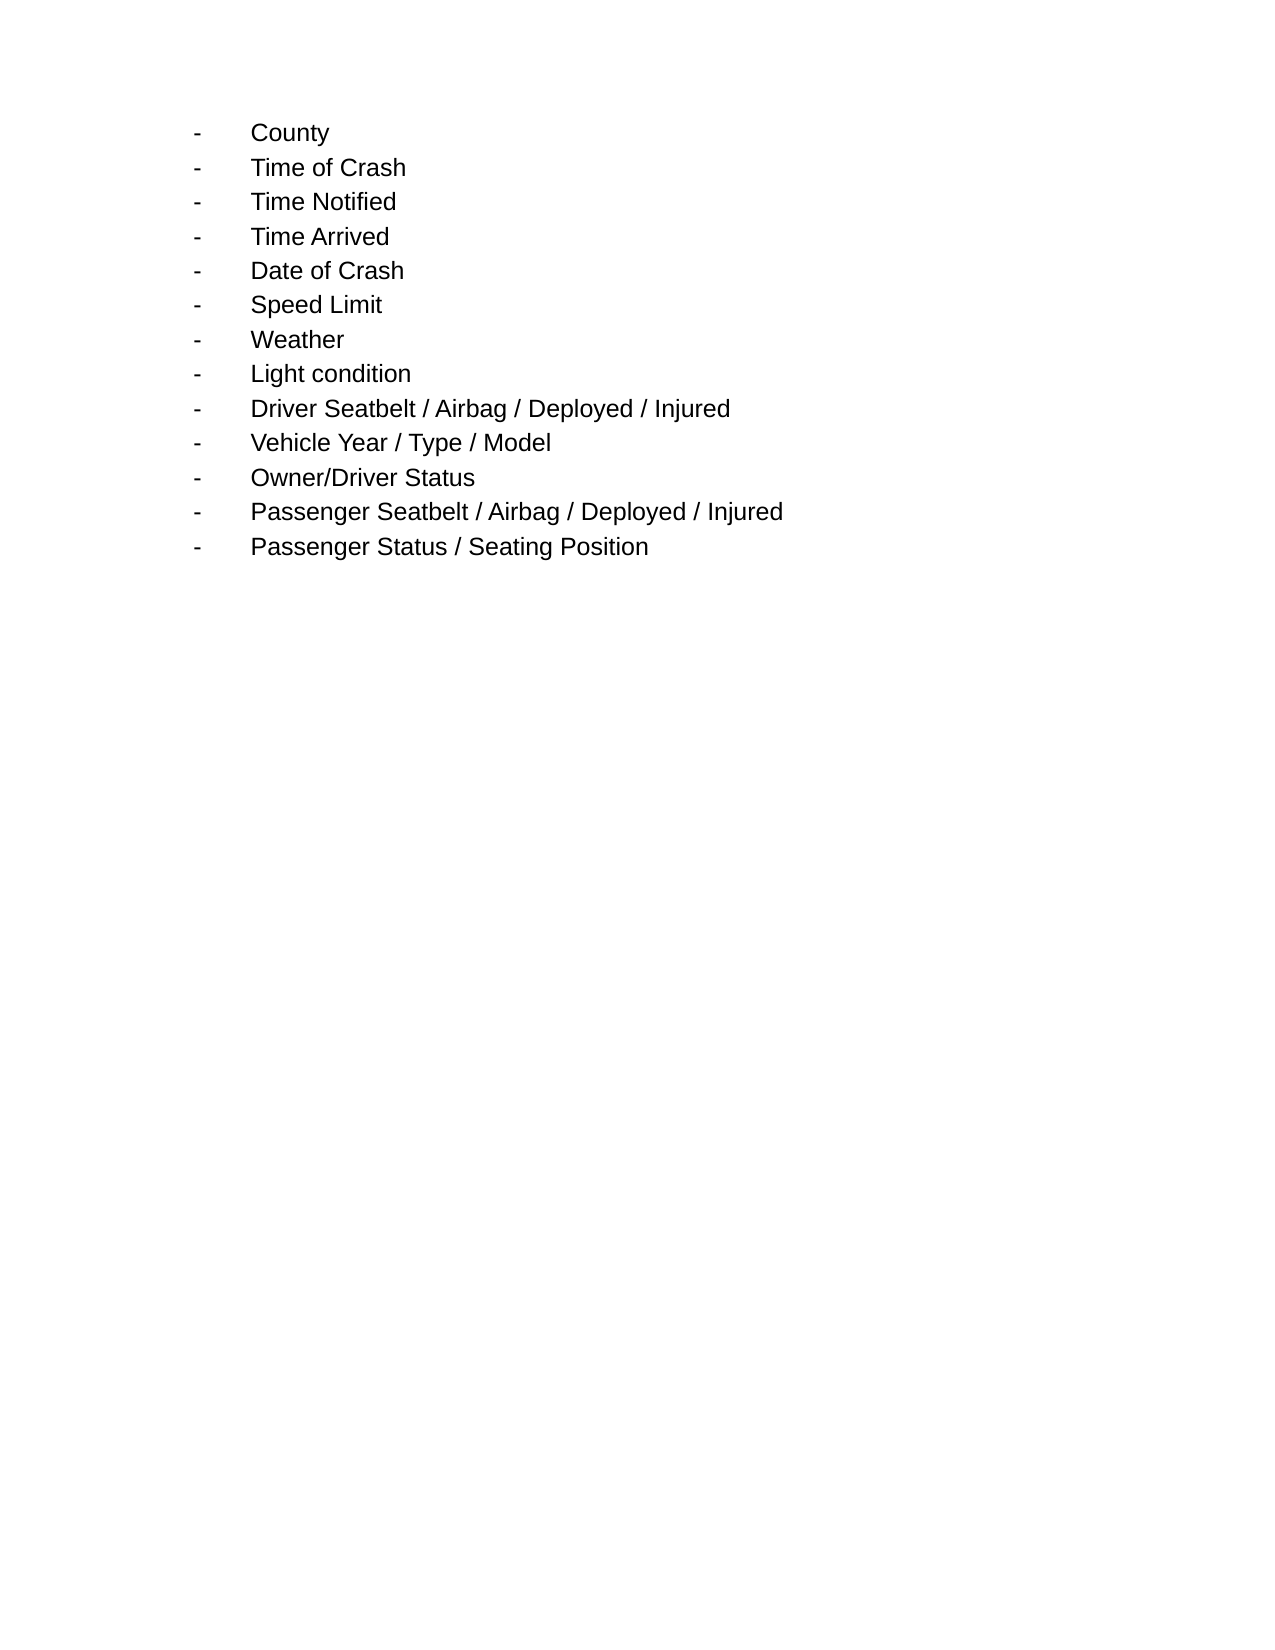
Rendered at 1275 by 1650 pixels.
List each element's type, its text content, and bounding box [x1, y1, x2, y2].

text - Weather [193, 325, 1157, 354]
text - Speed Limit [193, 291, 1157, 319]
text - County [193, 118, 1157, 147]
text - Passenger Status / Seating Position [193, 532, 1157, 561]
text - Passenger Seatbelt / Airbag / Deployed / Injured [193, 497, 1157, 526]
text - Light condition [193, 359, 1157, 388]
text - Owner/Driver Status [193, 463, 1157, 492]
text - Date of Crash [193, 256, 1157, 285]
text - Driver Seatbelt / Airbag / Deployed / Injured [193, 394, 1157, 423]
text - Time of Crash [193, 153, 1157, 181]
text - Time Notified [193, 187, 1157, 216]
text - Time Arrived [193, 222, 1157, 250]
text - Vehicle Year / Type / Model [193, 428, 1157, 457]
